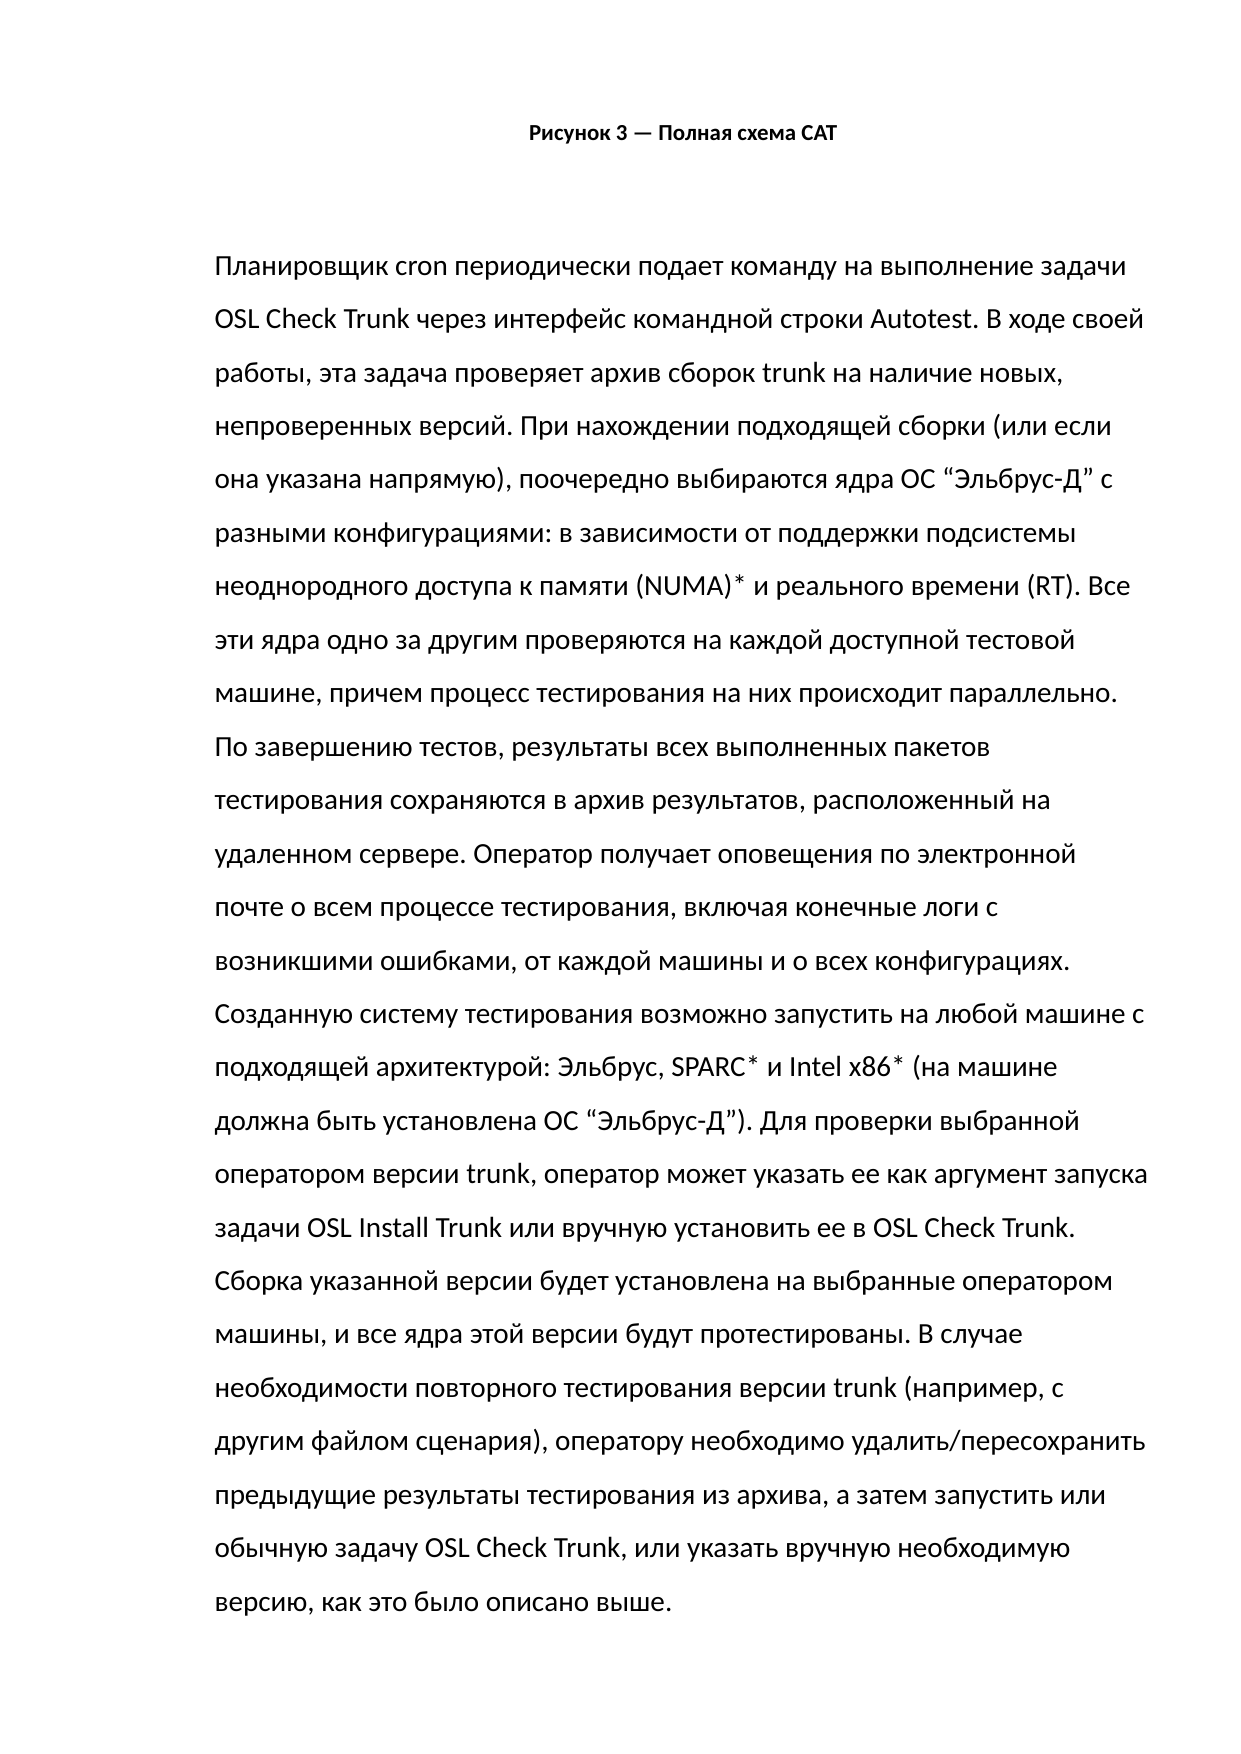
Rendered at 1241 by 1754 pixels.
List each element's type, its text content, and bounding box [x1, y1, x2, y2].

text Планировщик cron периодически подает команду на выполнение задачи OSL Check Trunk через интерфейс командной строки Autotest. В ходе своей работы, эта задача проверяет архив сборок trunk на наличие новых, непроверенных версий. При нахождении подходящей сборки (или если она указана напрямую), поочередно выбираются ядра ОС “Эльбрус-Д” с разными конфигурациями: в зависимости от поддержки подсистемы неоднородного доступа к памяти (NUMA)* и реального времени (RT). Все эти ядра одно за другим проверяются на каждой доступной тестовой машине, причем процесс тестирования на них происходит параллельно. По завершению тестов, результаты всех выполненных пакетов тестирования сохраняются в архив результатов, расположенный на удаленном сервере. Оператор получает оповещения по электронной почте о всем процессе тестирования, включая конечные логи с возникшими ошибками, от каждой машины и о всех конфигурациях. Созданную систему тестирования возможно запустить на любой машине с подходящей архитектурой: Эльбрус, SPARC* и Intel x86* (на машине должна быть установлена ОС “Эльбрус-Д”). Для проверки выбранной оператором версии trunk, оператор может указать ее как аргумент запуска задачи OSL Install Trunk или вручную установить ее в OSL Check Trunk. Сборка указанной версии будет установлена на выбранные оператором машины, и все ядра этой версии будут протестированы. В случае необходимости повторного тестирования версии trunk (например, с другим файлом сценария), оператору необходимо удалить/пересохранить предыдущие результаты тестирования из архива, а затем запустить или обычную задачу OSL Check Trunk, или указать вручную необходимую версию, как это было описано выше. [214, 247, 1152, 1618]
text Рисунок 3 — Полная схема САТ [214, 118, 1152, 146]
